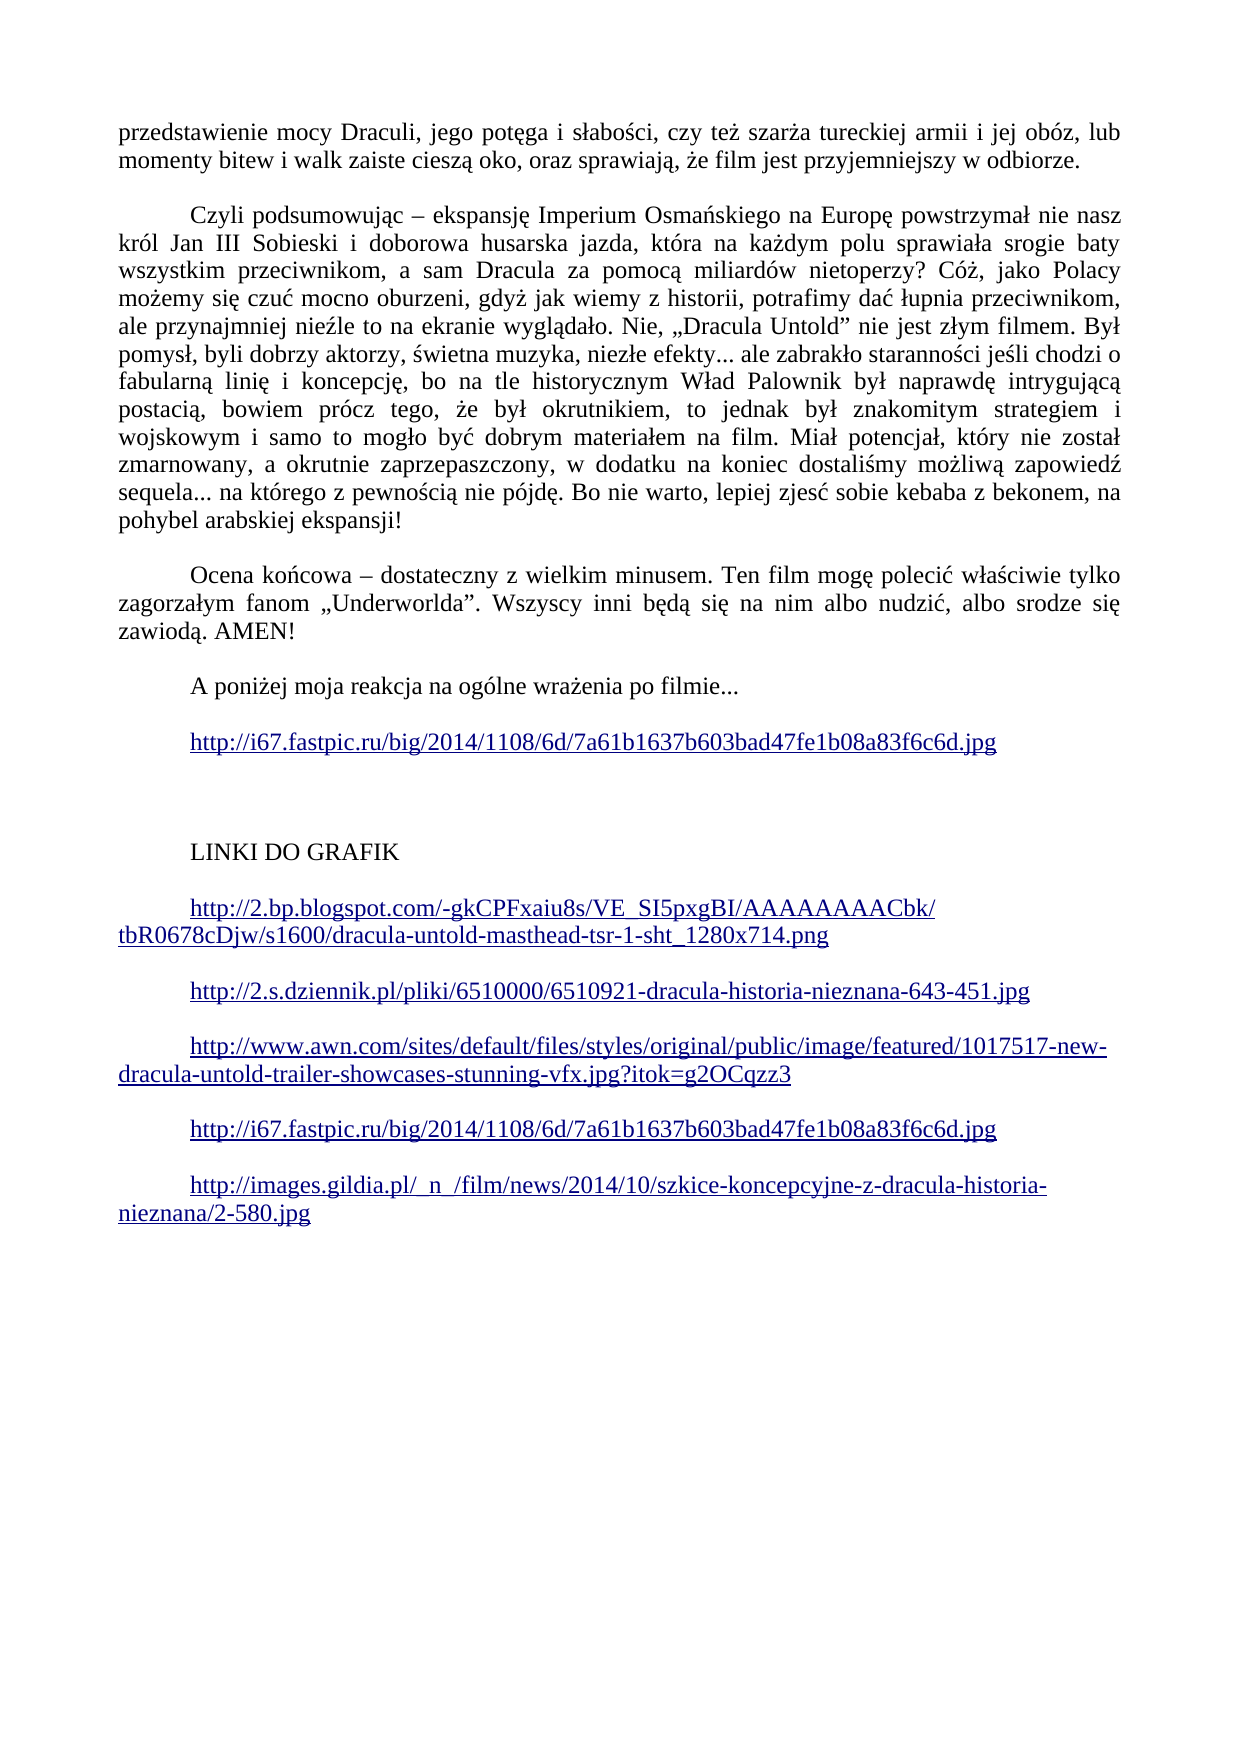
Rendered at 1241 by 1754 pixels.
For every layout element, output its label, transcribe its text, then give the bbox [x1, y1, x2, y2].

text http://www.awn.com/sites/default/files/styles/original/public/image/featured/1017517-new-dracula-untold-trailer-showcases-stunning-vfx.jpg?itok=g2OCqzz3 [118, 1032, 1122, 1088]
text LINKI DO GRAFIK [118, 838, 1122, 866]
text http://i67.fastpic.ru/big/2014/1108/6d/7a61b1637b603bad47fe1b08a83f6c6d.jpg [118, 728, 1122, 755]
text http://i67.fastpic.ru/big/2014/1108/6d/7a61b1637b603bad47fe1b08a83f6c6d.jpg [118, 1116, 1122, 1143]
text Ocena końcowa – dostateczny z wielkim minusem. Ten film mogę polecić właściwie tylko zagorzałym fanom „Underworlda”. Wszyscy inni będą się na nim albo nudzić, albo srodze się zawiodą. AMEN! [118, 561, 1122, 644]
text Czyli podsumowując – ekspansję Imperium Osmańskiego na Europę powstrzymał nie nasz król Jan III Sobieski i doborowa husarska jazda, która na każdym polu sprawiała srogie baty wszystkim przeciwnikom, a sam Dracula za pomocą miliardów nietoperzy? Cóż, jako Polacy możemy się czuć mocno oburzeni, gdyż jak wiemy z historii, potrafimy dać łupnia przeciwnikom, ale przynajmniej nieźle to na ekranie wyglądało. Nie, „Dracula Untold” nie jest złym filmem. Był pomysł, byli dobrzy aktorzy, świetna muzyka, niezłe efekty... ale zabrakło staranności jeśli chodzi o fabularną linię i koncepcję, bo na tle historycznym Wład Palownik był naprawdę intrygującą postacią, bowiem prócz tego, że był okrutnikiem, to jednak był znakomitym strategiem i wojskowym i samo to mogło być dobrym materiałem na film. Miał potencjał, który nie został zmarnowany, a okrutnie zaprzepaszczony, w dodatku na koniec dostaliśmy możliwą zapowiedź sequela... na którego z pewnością nie pójdę. Bo nie warto, lepiej zjesć sobie kebaba z bekonem, na pohybel arabskiej ekspansji! [118, 201, 1122, 534]
text http://2.bp.blogspot.com/-gkCPFxaiu8s/VE_SI5pxgBI/AAAAAAAACbk/tbR0678cDjw/s1600/dracula-untold-masthead-tsr-1-sht_1280x714.png [118, 894, 1122, 949]
text http://2.s.dziennik.pl/pliki/6510000/6510921-dracula-historia-nieznana-643-451.jpg [118, 977, 1122, 1005]
text http://images.gildia.pl/_n_/film/news/2014/10/szkice-koncepcyjne-z-dracula-historia-nieznana/2-580.jpg [118, 1171, 1122, 1226]
text A poniżej moja reakcja na ogólne wrażenia po filmie... [118, 672, 1122, 700]
text przedstawienie mocy Draculi, jego potęga i słabości, czy też szarża tureckiej armii i jej obóz, lub momenty bitew i walk zaiste cieszą oko, oraz sprawiają, że film jest przyjemniejszy w odbiorze. [118, 118, 1122, 173]
